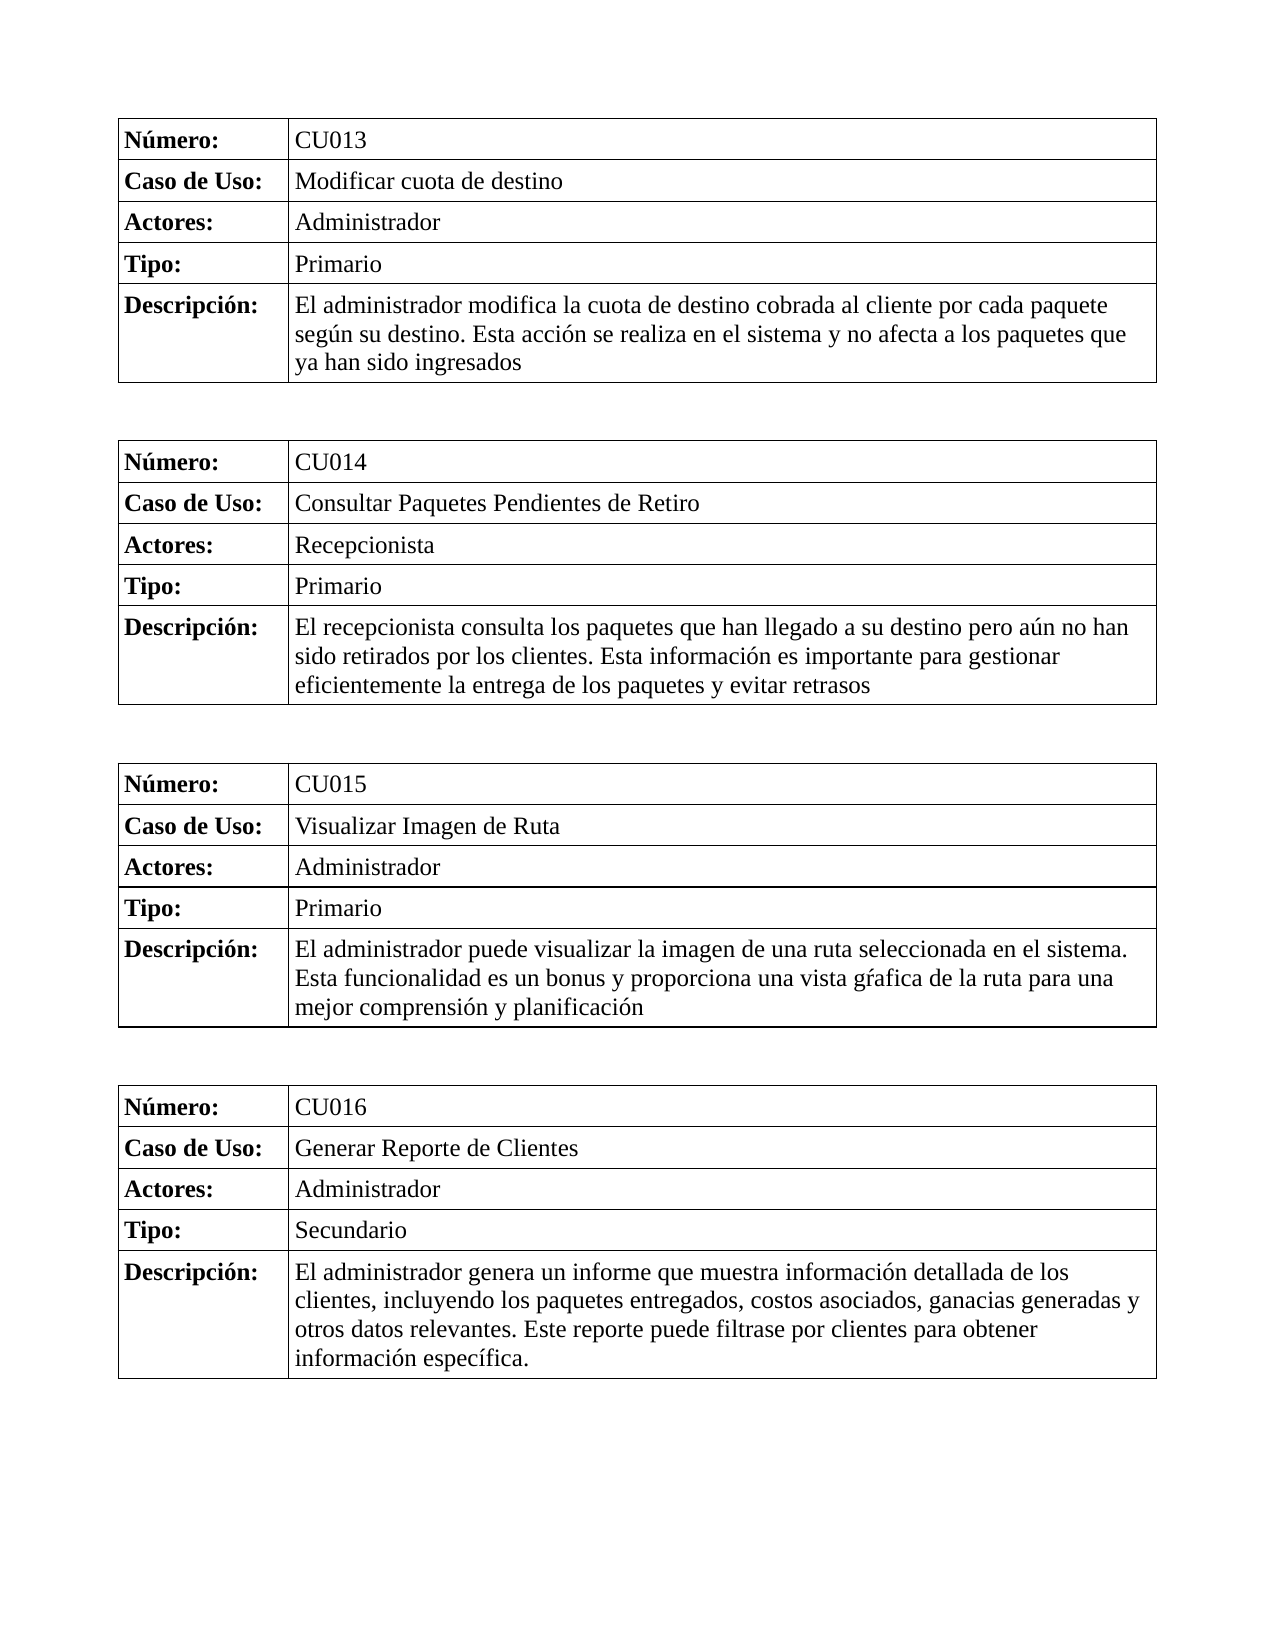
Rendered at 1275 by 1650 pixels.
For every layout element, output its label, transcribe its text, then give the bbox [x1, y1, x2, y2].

table_cell Primario [289, 565, 1156, 605]
table_cell Caso de Uso: [119, 160, 288, 201]
table_header Número: [119, 119, 288, 159]
table_cell Actores: [119, 524, 288, 564]
table_cell Secundario [289, 1210, 1156, 1250]
table_header Número: [119, 441, 288, 482]
table_cell Primario [289, 243, 1156, 283]
table_cell Caso de Uso: [119, 483, 288, 523]
table_cell El administrador genera un informe que muestra información detallada de los clientes, incluyendo los paquetes entregados, costos asociados, ganacias generadas y otros datos relevantes. Este reporte puede filtrase por clientes para obtener información específica. [289, 1251, 1156, 1377]
table_cell El administrador puede visualizar la imagen de una ruta seleccionada en el sistema. Esta funcionalidad es un bonus y proporciona una vista gŕafica de la ruta para una mejor comprensión y planificación [289, 929, 1156, 1026]
table_cell Administrador [289, 846, 1156, 886]
table_cell Generar Reporte de Clientes [289, 1127, 1156, 1167]
table_cell Visualizar Imagen de Ruta [289, 805, 1156, 845]
table_cell Tipo: [119, 888, 288, 928]
table_header Número: [119, 764, 288, 804]
table_cell Caso de Uso: [119, 1127, 288, 1167]
table_cell Administrador [289, 1169, 1156, 1209]
table_header Número: [119, 1086, 288, 1126]
table_cell Actores: [119, 1169, 288, 1209]
table_cell Recepcionista [289, 524, 1156, 564]
table_cell Consultar Paquetes Pendientes de Retiro [289, 483, 1156, 523]
table_cell Actores: [119, 202, 288, 242]
table_header CU013 [289, 119, 1156, 159]
table_cell Tipo: [119, 565, 288, 605]
table_cell Descripción: [119, 284, 288, 382]
table_cell Modificar cuota de destino [289, 160, 1156, 201]
table_cell Primario [289, 888, 1156, 928]
table_header CU016 [289, 1086, 1156, 1126]
table_cell Administrador [289, 202, 1156, 242]
table_cell Descripción: [119, 606, 288, 704]
table_cell Actores: [119, 846, 288, 886]
table_cell El administrador modifica la cuota de destino cobrada al cliente por cada paquete según su destino. Esta acción se realiza en el sistema y no afecta a los paquetes que ya han sido ingresados [289, 284, 1156, 382]
table_cell Descripción: [119, 929, 288, 1026]
table_header CU015 [289, 764, 1156, 804]
table_header CU014 [289, 441, 1156, 482]
table_cell Tipo: [119, 1210, 288, 1250]
table_cell Descripción: [119, 1251, 288, 1377]
table_cell Tipo: [119, 243, 288, 283]
table_cell El recepcionista consulta los paquetes que han llegado a su destino pero aún no han sido retirados por los clientes. Esta información es importante para gestionar eficientemente la entrega de los paquetes y evitar retrasos [289, 606, 1156, 704]
table_cell Caso de Uso: [119, 805, 288, 845]
